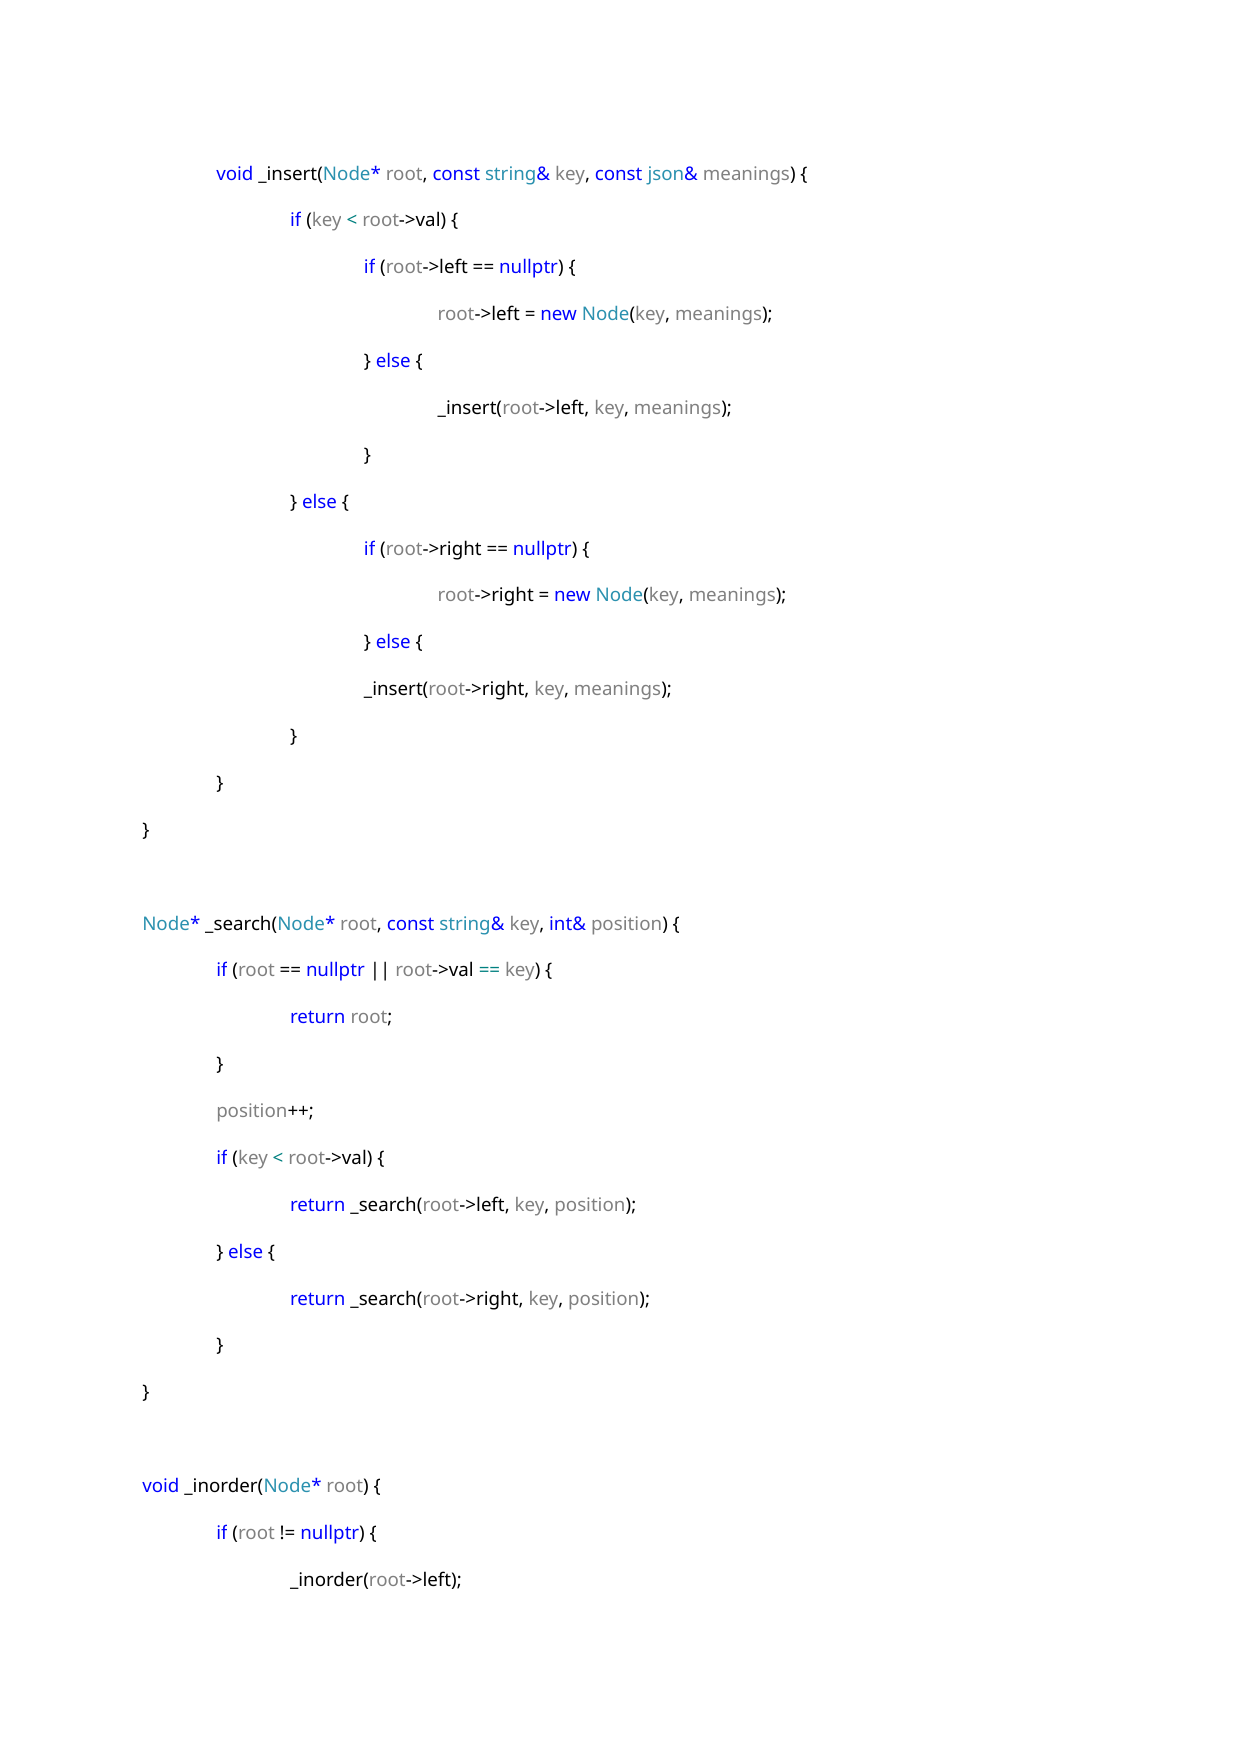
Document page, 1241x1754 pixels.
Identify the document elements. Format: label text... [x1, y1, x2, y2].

text } else { [142, 607, 1152, 654]
text return root; [142, 982, 1152, 1029]
text if (root != nullptr) { [142, 1498, 1152, 1545]
text } [142, 701, 1152, 748]
text return _search(root->left, key, position); [142, 1170, 1152, 1217]
text void _inorder(Node* root) { [142, 1451, 1152, 1498]
text Node* _search(Node* root, const string& key, int& position) { [142, 888, 1152, 935]
text if (root->left == nullptr) { [142, 232, 1152, 279]
text } else { [142, 326, 1152, 373]
text root->left = new Node(key, meanings); [142, 279, 1152, 326]
text _inorder(root->left); [142, 1545, 1152, 1592]
text } else { [142, 467, 1152, 513]
text if (root == nullptr || root->val == key) { [142, 935, 1152, 982]
text } [142, 795, 1152, 842]
text } [142, 1357, 1152, 1404]
text void _insert(Node* root, const string& key, const json& meanings) { [142, 138, 1152, 185]
text } else { [142, 1217, 1152, 1263]
text position++; [142, 1076, 1152, 1123]
text if (key < root->val) { [142, 1123, 1152, 1170]
text return _search(root->right, key, position); [142, 1263, 1152, 1310]
text _insert(root->right, key, meanings); [142, 654, 1152, 701]
text } [142, 748, 1152, 795]
text _insert(root->left, key, meanings); [142, 373, 1152, 420]
text if (root->right == nullptr) { [142, 513, 1152, 560]
text } [142, 1029, 1152, 1076]
text root->right = new Node(key, meanings); [142, 560, 1152, 607]
text if (key < root->val) { [142, 185, 1152, 232]
text } [142, 420, 1152, 467]
text } [142, 1310, 1152, 1357]
